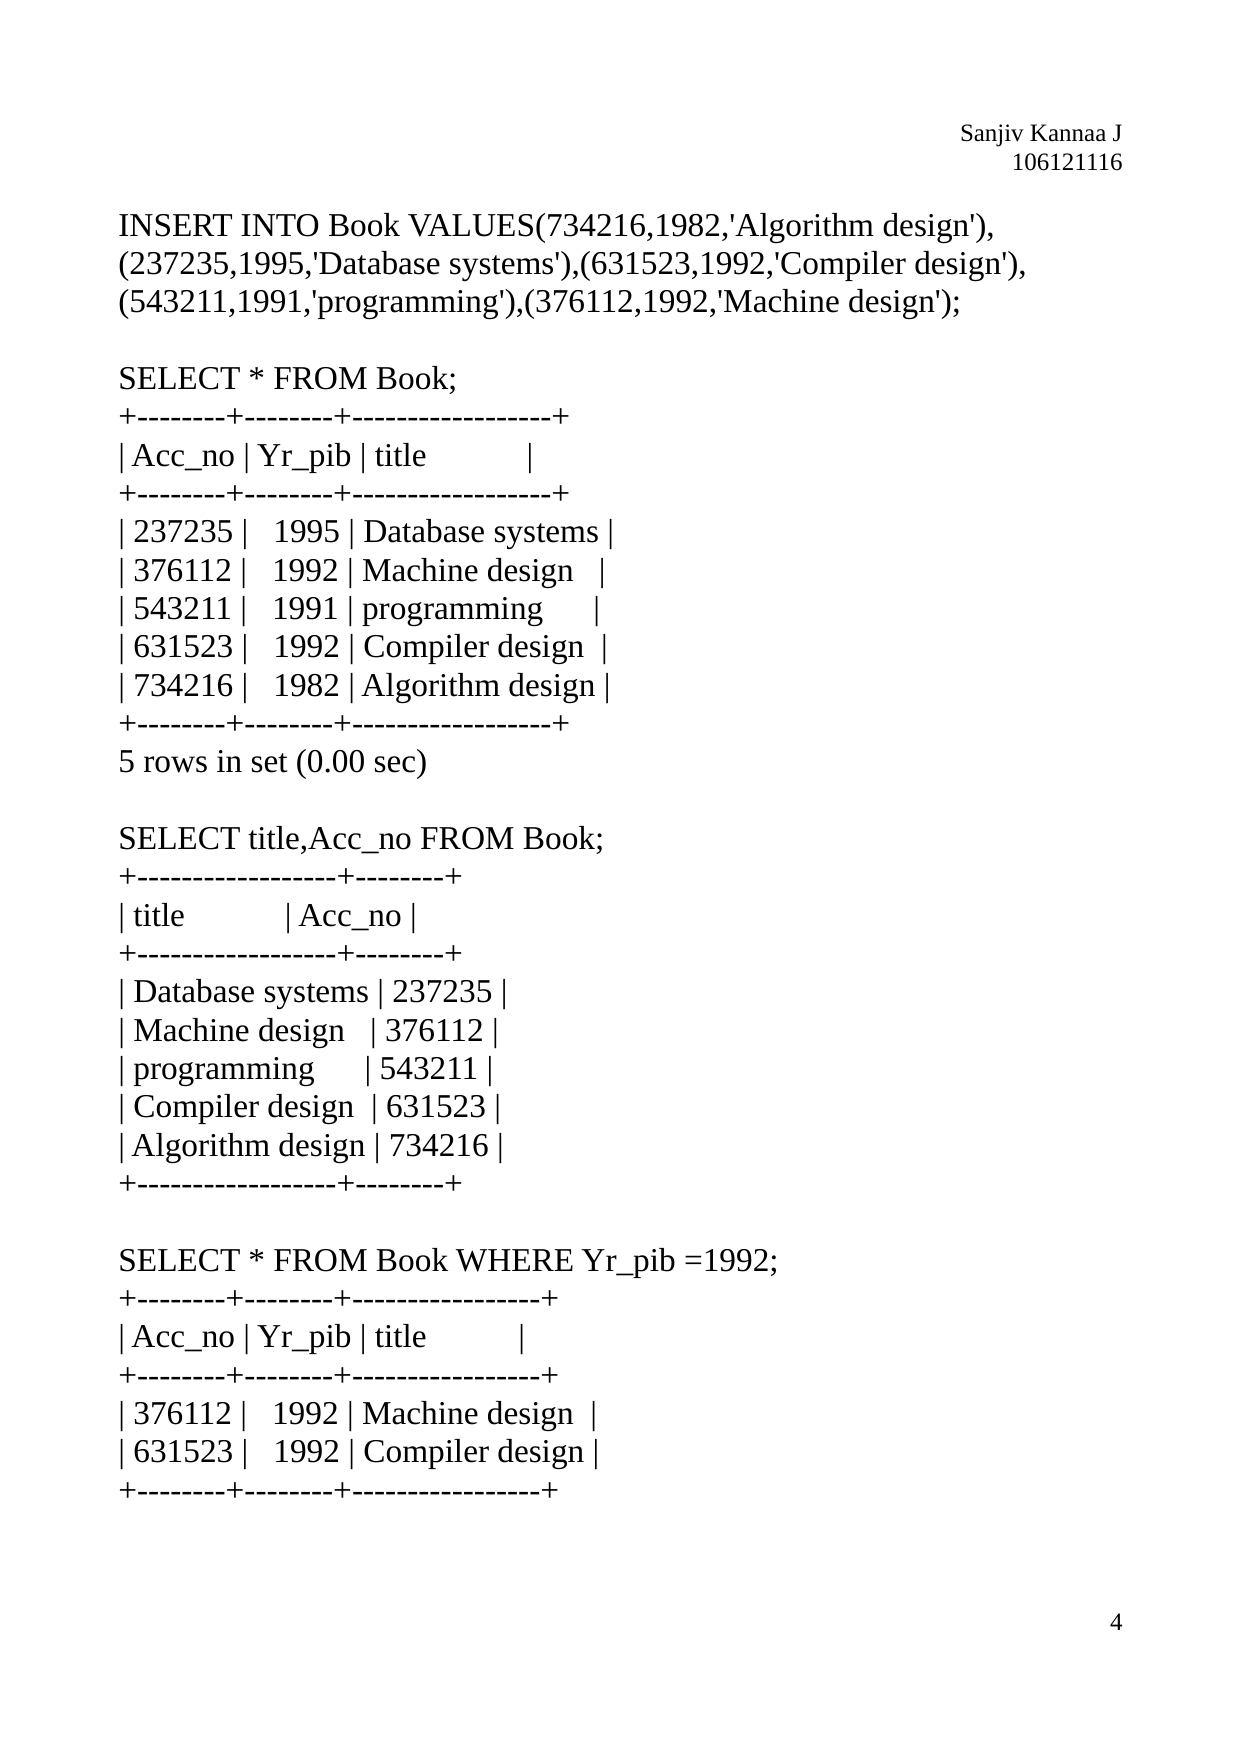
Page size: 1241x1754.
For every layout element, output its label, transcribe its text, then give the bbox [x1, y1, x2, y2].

text +--------+--------+-----------------+ [118, 1278, 1122, 1317]
text | title | Acc_no | [118, 895, 1122, 933]
text | 376112 | 1992 | Machine design | [118, 550, 1122, 588]
text +------------------+--------+ [118, 933, 1122, 972]
text +--------+--------+------------------+ [118, 473, 1122, 512]
text 5 rows in set (0.00 sec) [118, 742, 1122, 780]
text | 543211 | 1991 | programming | [118, 588, 1122, 627]
text | programming | 543211 | [118, 1048, 1122, 1087]
text | Algorithm design | 734216 | [118, 1125, 1122, 1163]
text | Compiler design | 631523 | [118, 1087, 1122, 1125]
text +--------+--------+-----------------+ [118, 1355, 1122, 1393]
text SELECT title,Acc_no FROM Book; [118, 818, 1122, 857]
text +--------+--------+-----------------+ [118, 1470, 1122, 1508]
text | Acc_no | Yr_pib | title | [118, 435, 1122, 473]
text INSERT INTO Book VALUES(734216,1982,'Algorithm design'),(237235,1995,'Database systems'),(631523,1992,'Compiler design'),(543211,1991,'programming'),(376112,1992,'Machine design'); [118, 205, 1122, 320]
text | 631523 | 1992 | Compiler design | [118, 627, 1122, 665]
text +--------+--------+------------------+ [118, 703, 1122, 742]
text +------------------+--------+ [118, 857, 1122, 895]
text | 734216 | 1982 | Algorithm design | [118, 665, 1122, 703]
text | Machine design | 376112 | [118, 1010, 1122, 1048]
text | 237235 | 1995 | Database systems | [118, 512, 1122, 550]
text +------------------+--------+ [118, 1163, 1122, 1202]
text | Acc_no | Yr_pib | title | [118, 1317, 1122, 1355]
text | 631523 | 1992 | Compiler design | [118, 1432, 1122, 1470]
text SELECT * FROM Book WHERE Yr_pib =1992; [118, 1240, 1122, 1278]
text SELECT * FROM Book; [118, 358, 1122, 397]
text | Database systems | 237235 | [118, 972, 1122, 1010]
text | 376112 | 1992 | Machine design | [118, 1393, 1122, 1432]
text +--------+--------+------------------+ [118, 397, 1122, 435]
